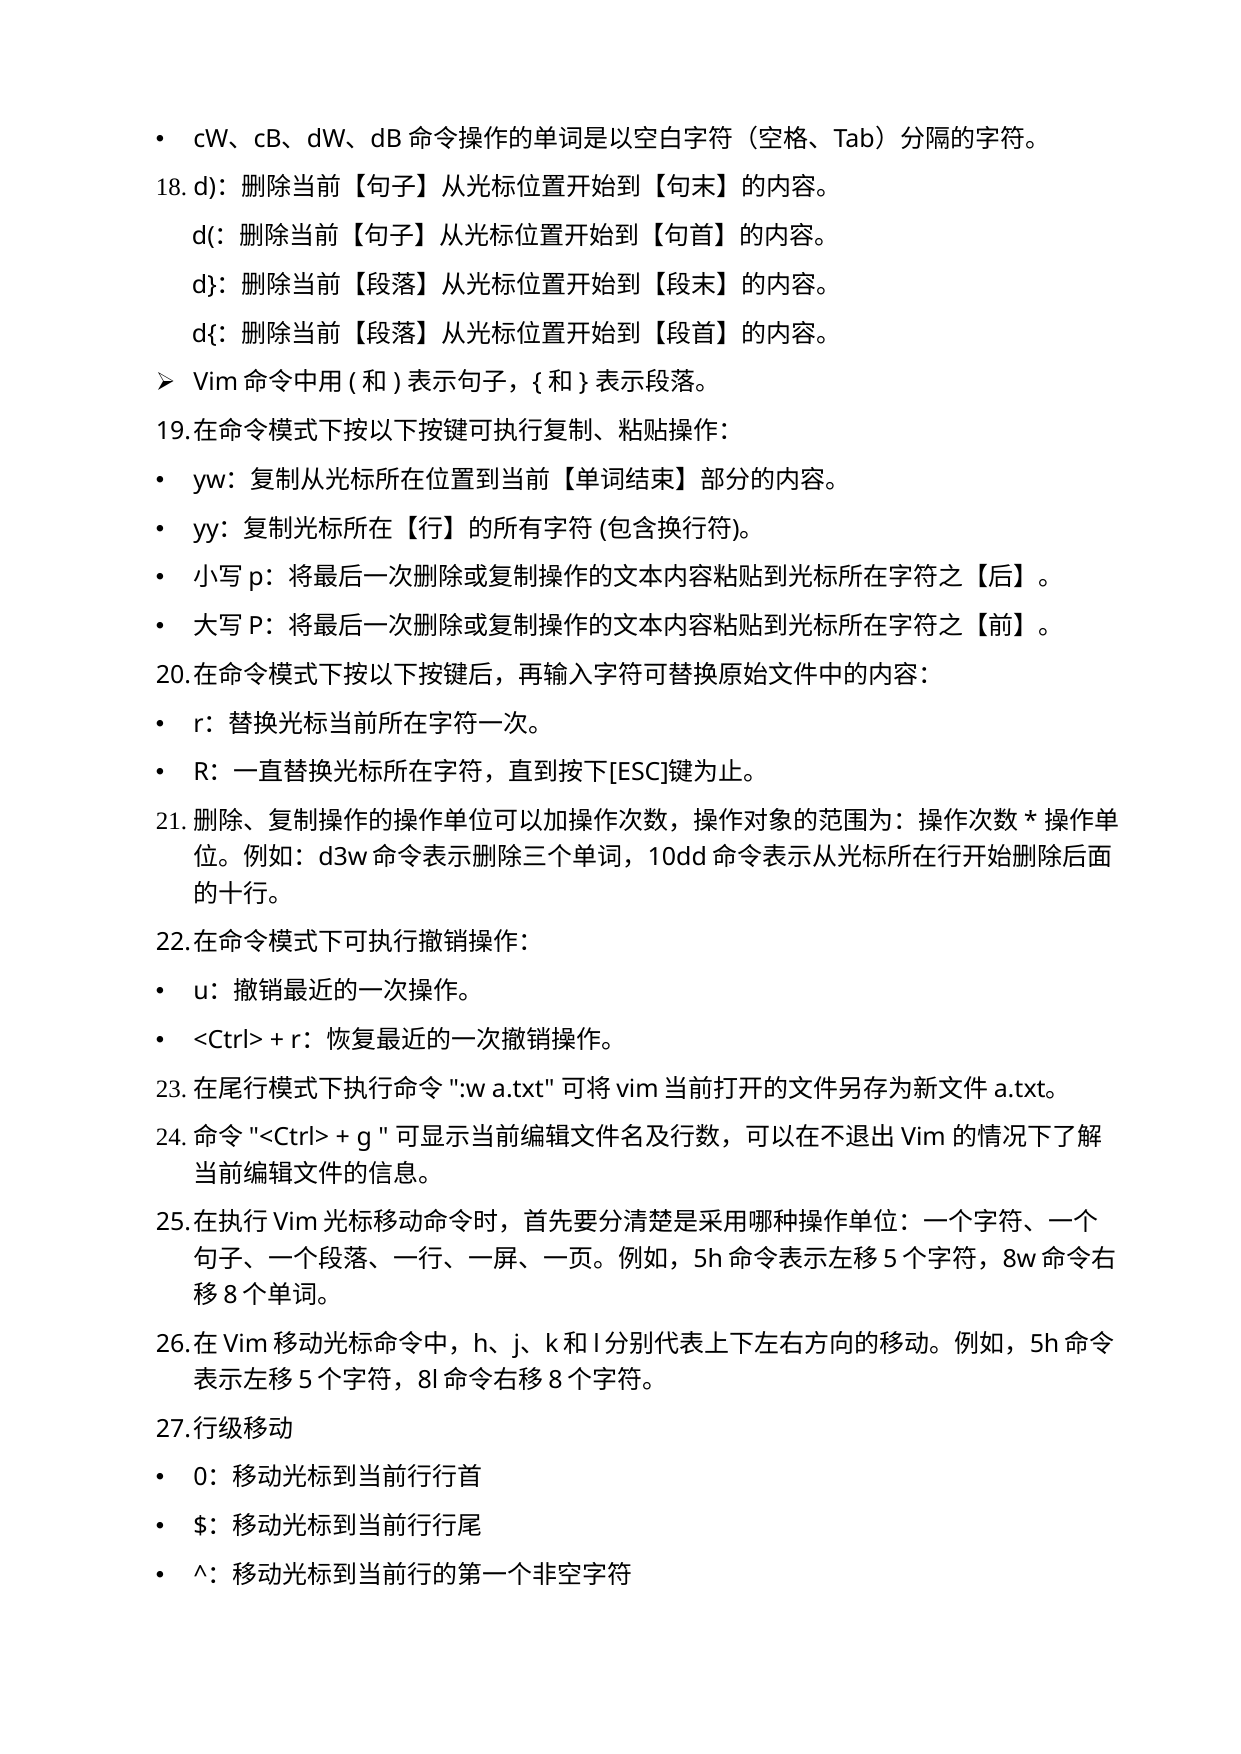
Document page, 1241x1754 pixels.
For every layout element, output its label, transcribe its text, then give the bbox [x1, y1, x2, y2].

list 小写p：将最后一次删除或复制操作的文本内容粘贴到光标所在字符之【后】。 [156, 557, 1122, 593]
text d(：删除当前【句子】从光标位置开始到【句首】的内容。 [118, 216, 1122, 252]
list 在Vim移动光标命令中，h、j、k和l分别代表上下左右方向的移动。例如，5h命令表示左移5个字符，8l命令右移8个字符。 [156, 1323, 1122, 1396]
list Vim命令中用 ( 和 ) 表示句子，{ 和 } 表示段落。 [156, 362, 1122, 398]
list 删除、复制操作的操作单位可以加操作次数，操作对象的范围为：操作次数 * 操作单位。例如：d3w命令表示删除三个单词，10dd命令表示从光标所在行开始删除后面的十行。 [156, 801, 1122, 909]
list ^：移动光标到当前行的第一个非空字符 [156, 1554, 1122, 1591]
list 在命令模式下按以下按键可执行复制、粘贴操作： [156, 411, 1122, 447]
list 在尾行模式下执行命令 ":w a.txt" 可将vim当前打开的文件另存为新文件a.txt。 [156, 1068, 1122, 1104]
list d)：删除当前【句子】从光标位置开始到【句末】的内容。 [156, 167, 1122, 203]
list 行级移动 [156, 1408, 1122, 1444]
text d{：删除当前【段落】从光标位置开始到【段首】的内容。 [118, 313, 1122, 349]
list yy：复制光标所在【行】的所有字符 (包含换行符)。 [156, 508, 1122, 544]
list yw：复制从光标所在位置到当前【单词结束】部分的内容。 [156, 459, 1122, 496]
list 大写P：将最后一次删除或复制操作的文本内容粘贴到光标所在字符之【前】。 [156, 606, 1122, 642]
list cW、cB、dW、dB 命令操作的单词是以空白字符（空格、Tab）分隔的字符。 [156, 118, 1122, 154]
list <Ctrl> + r：恢复最近的一次撤销操作。 [156, 1019, 1122, 1056]
list 在执行Vim光标移动命令时，首先要分清楚是采用哪种操作单位：一个字符、一个句子、一个段落、一行、一屏、一页。例如，5h命令表示左移5个字符，8w命令右移8个单词。 [156, 1202, 1122, 1311]
list R：一直替换光标所在字符，直到按下[ESC]键为止。 [156, 752, 1122, 788]
list 在命令模式下可执行撤销操作： [156, 922, 1122, 958]
list 命令 "<Ctrl> + g " 可显示当前编辑文件名及行数，可以在不退出 Vim 的情况下了解当前编辑文件的信息。 [156, 1117, 1122, 1189]
text d}：删除当前【段落】从光标位置开始到【段末】的内容。 [118, 264, 1122, 301]
list $：移动光标到当前行行尾 [156, 1506, 1122, 1542]
list u：撤销最近的一次操作。 [156, 971, 1122, 1007]
list 在命令模式下按以下按键后，再输入字符可替换原始文件中的内容： [156, 654, 1122, 691]
list 0：移动光标到当前行行首 [156, 1457, 1122, 1493]
list r：替换光标当前所在字符一次。 [156, 703, 1122, 739]
